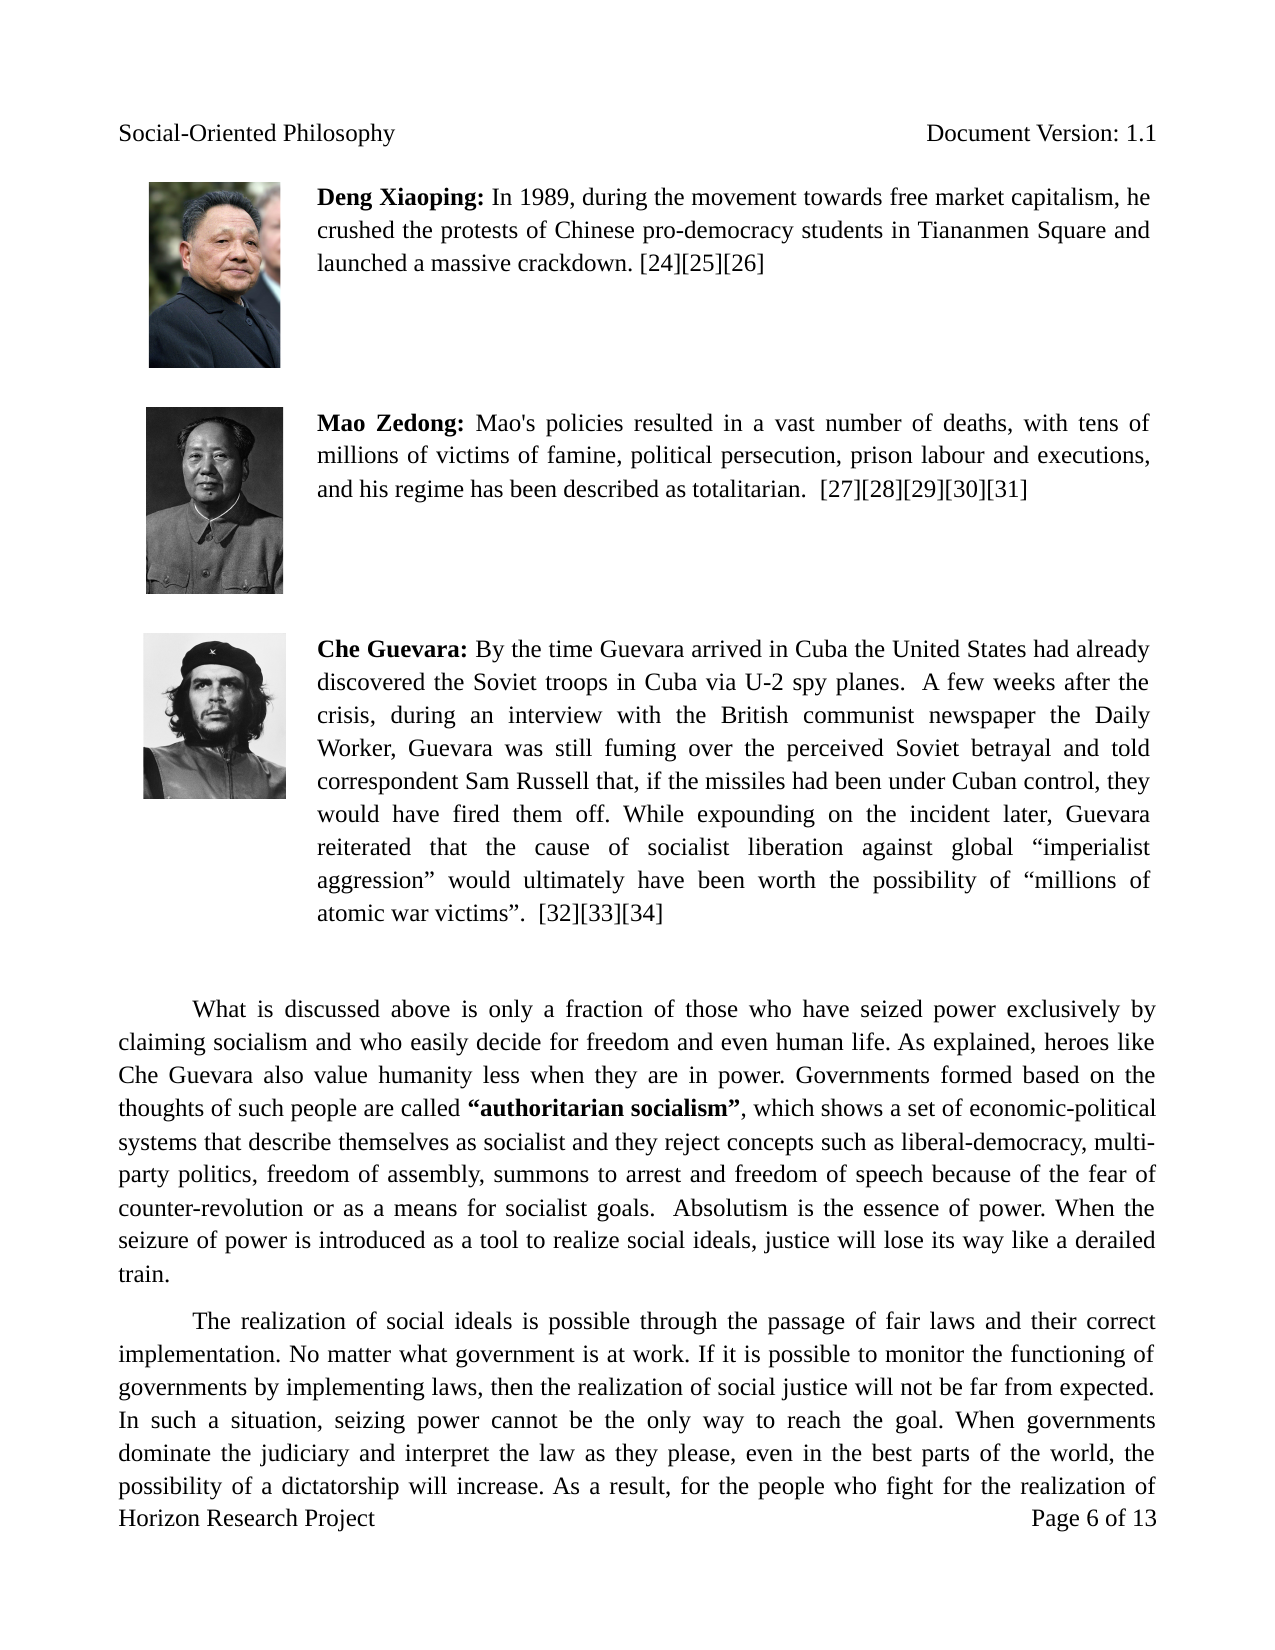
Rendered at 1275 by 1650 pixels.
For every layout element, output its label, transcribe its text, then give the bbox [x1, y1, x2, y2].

table_cell [118, 628, 311, 947]
table_cell [118, 402, 311, 628]
picture [143, 633, 286, 799]
table_cell Deng Xiaoping: In 1989, during the movement towards free market capitalism, he crushed the protests of Chinese pro-democracy students in Tiananmen Square and launched a massive crackdown. [24][25][26] [311, 176, 1157, 402]
picture [146, 407, 284, 594]
picture [148, 182, 281, 368]
table_cell Mao Zedong: Mao's policies resulted in a vast number of deaths, with tens of millions of victims of famine, political persecution, prison labour and executions, and his regime has been described as totalitarian. [27][28][29][30][31] [311, 402, 1157, 628]
table_cell [118, 176, 311, 402]
text The realization of social ideals is possible through the passage of fair laws and their correct implementation. No matter what government is at work. If it is possible to monitor the functioning of governments by implementing laws, then the realization of social justice will not be far from expected. In such a situation, seizing power cannot be the only way to reach the goal. When governments dominate the judiciary and interpret the law as they please, even in the best parts of the world, the possibility of a dictatorship will increase. As a result, for the people who fight for the realization of [118, 1306, 1157, 1500]
table_cell Che Guevara: By the time Guevara arrived in Cuba the United States had already discovered the Soviet troops in Cuba via U-2 spy planes. A few weeks after the crisis, during an interview with the British communist newspaper the Daily Worker, Guevara was still fuming over the perceived Soviet betrayal and told correspondent Sam Russell that, if the missiles had been under Cuban control, they would have fired them off. While expounding on the incident later, Guevara reiterated that the cause of socialist liberation against global “imperialist aggression” would ultimately have been worth the possibility of “millions of atomic war victims”. [32][33][34] [311, 628, 1157, 947]
text What is discussed above is only a fraction of those who have seized power exclusively by claiming socialism and who easily decide for freedom and even human life. As explained, heroes like Che Guevara also value humanity less when they are in power. Governments formed based on the thoughts of such people are called “authoritarian socialism”, which shows a set of economic-political systems that describe themselves as socialist and they reject concepts such as liberal-democracy, multi-party politics, freedom of assembly, summons to arrest and freedom of speech because of the fear of counter-revolution or as a means for socialist goals. Absolutism is the essence of power. When the seizure of power is introduced as a tool to realize social ideals, justice will lose its way like a derailed train. [118, 994, 1157, 1287]
